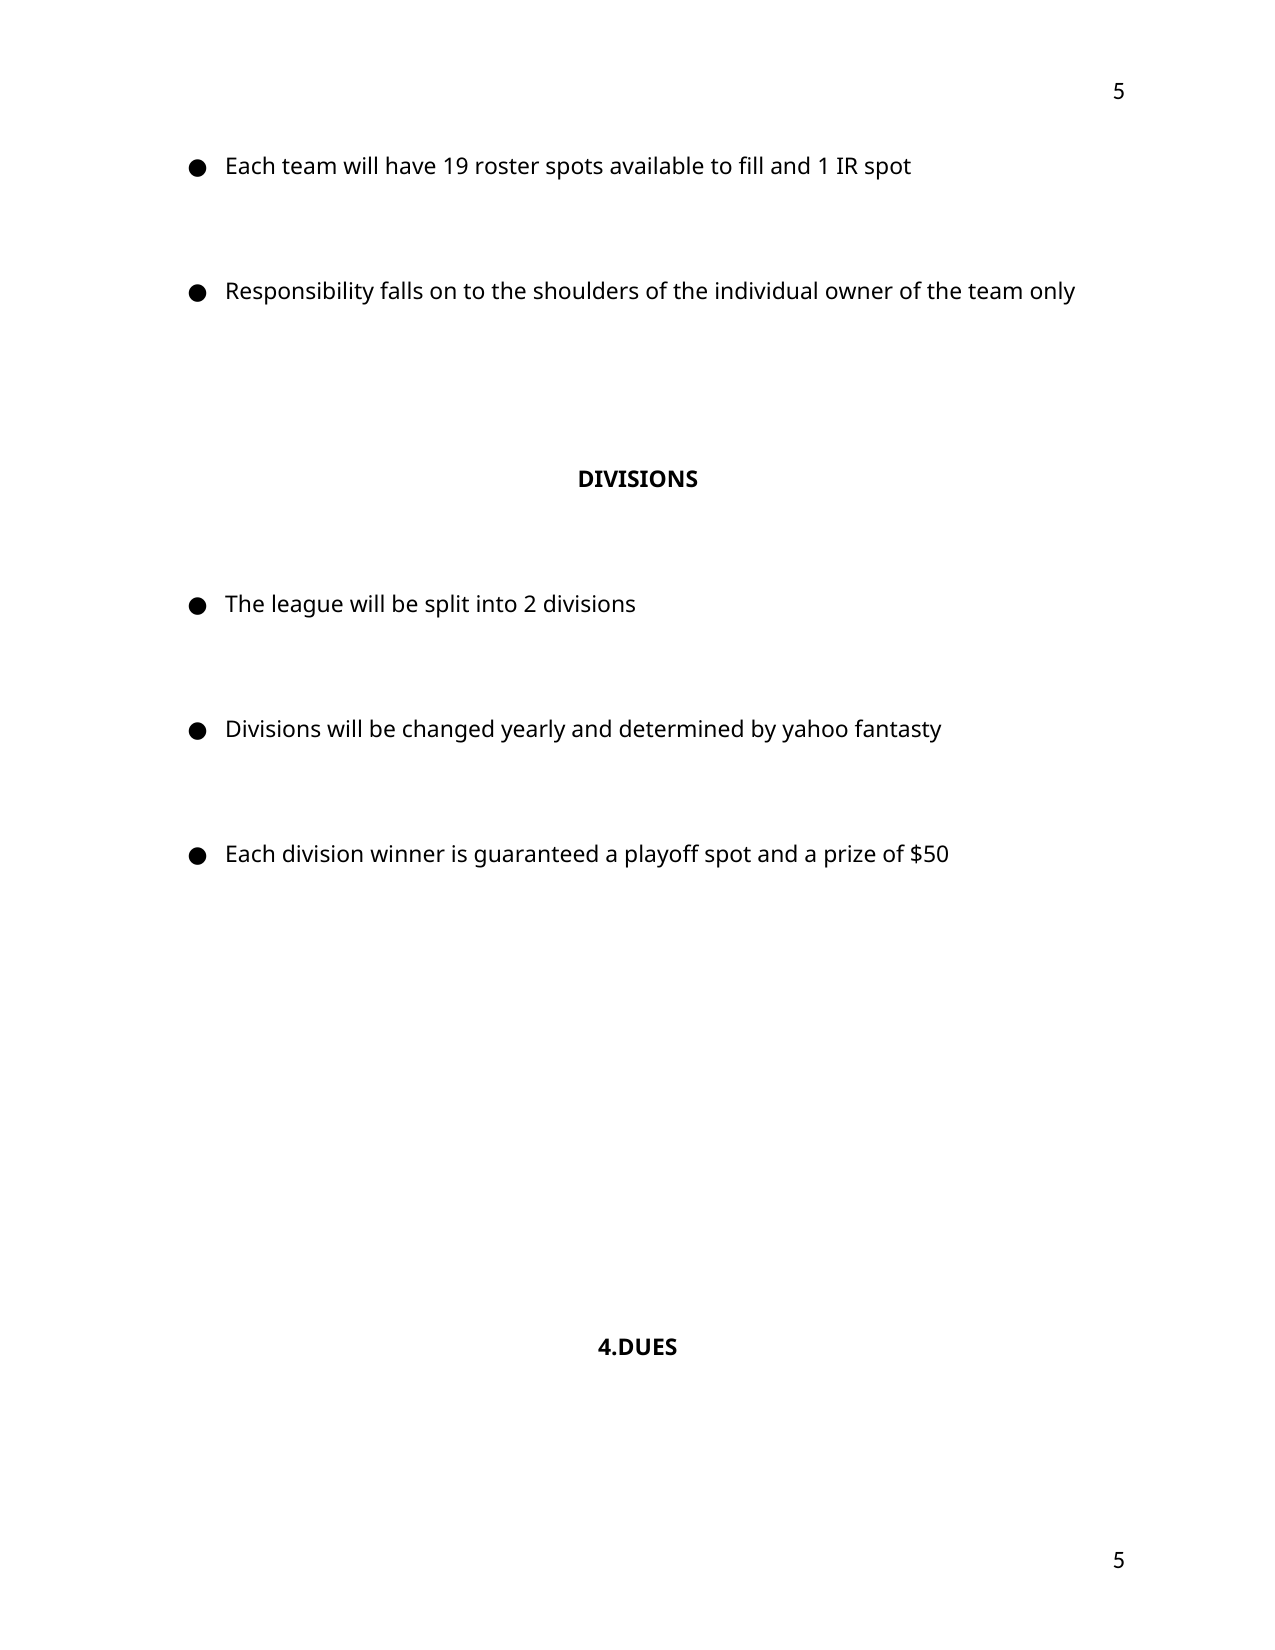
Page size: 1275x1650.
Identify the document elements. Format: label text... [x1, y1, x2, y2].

list Each division winner is guaranteed a playoff spot and a prize of $50 [187, 837, 1125, 869]
text 4.DUES [150, 1331, 1125, 1362]
text DIVISIONS [150, 462, 1125, 494]
list Divisions will be changed yearly and determined by yahoo fantasty [187, 712, 1125, 744]
list The league will be split into 2 divisions [187, 587, 1125, 619]
list Responsibility falls on to the shoulders of the individual owner of the team only [187, 275, 1125, 306]
list Each team will have 19 roster spots available to fill and 1 IR spot [187, 150, 1125, 181]
